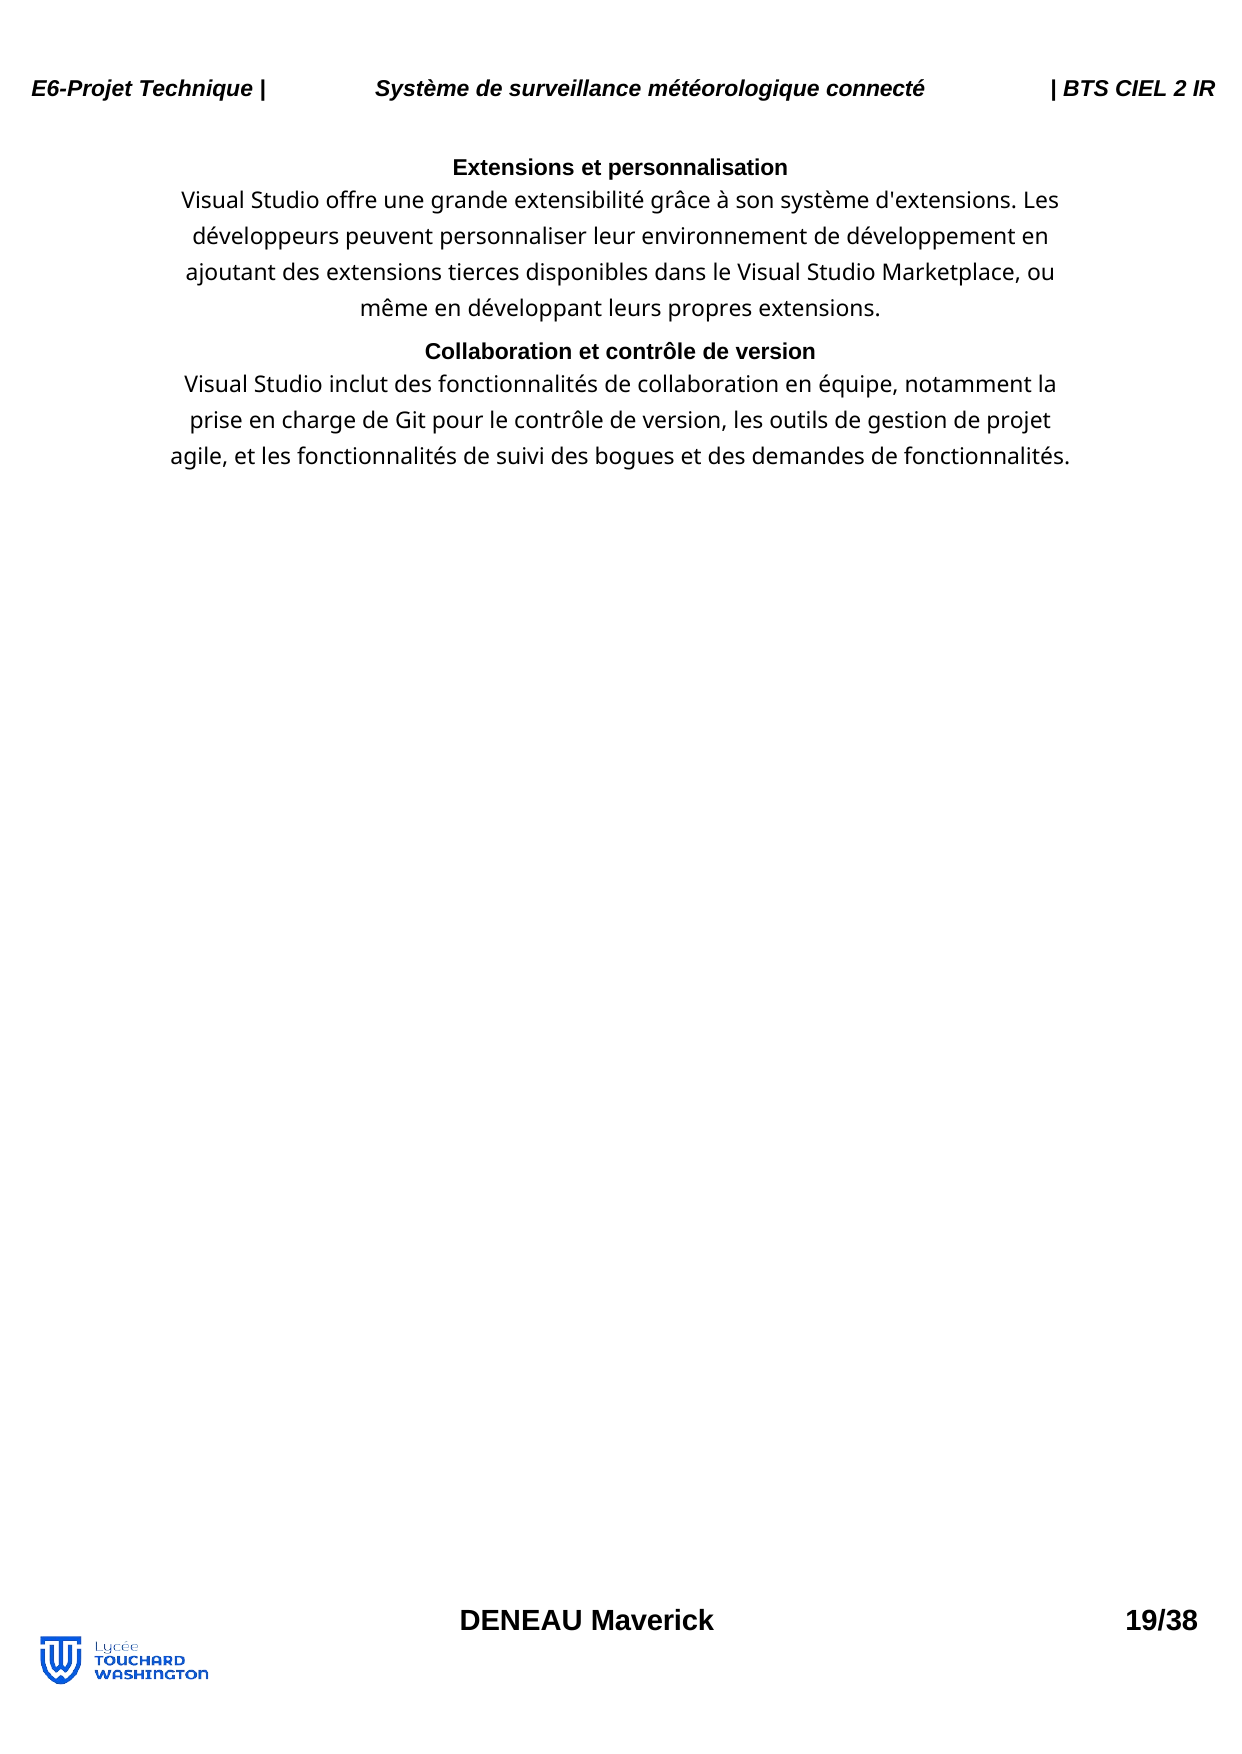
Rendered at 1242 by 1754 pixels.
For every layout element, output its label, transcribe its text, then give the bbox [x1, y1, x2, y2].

text Collaboration et contrôle de version [0, 338, 1240, 364]
text Extensions et personnalisation [0, 153, 1240, 180]
text Visual Studio offre une grande extensibilité grâce à son système d'extensions. Les développeurs peuvent personnaliser leur environnement de développement en ajoutant des extensions tierces disponibles dans le Visual Studio Marketplace, ou même en développant leurs propres extensions. [155, 184, 1085, 323]
picture [0, 1598, 249, 1722]
text Visual Studio inclut des fonctionnalités de collaboration en équipe, notamment la prise en charge de Git pour le contrôle de version, les outils de gestion de projet agile, et les fonctionnalités de suivi des bogues et des demandes de fonctionnalités. [168, 368, 1072, 471]
